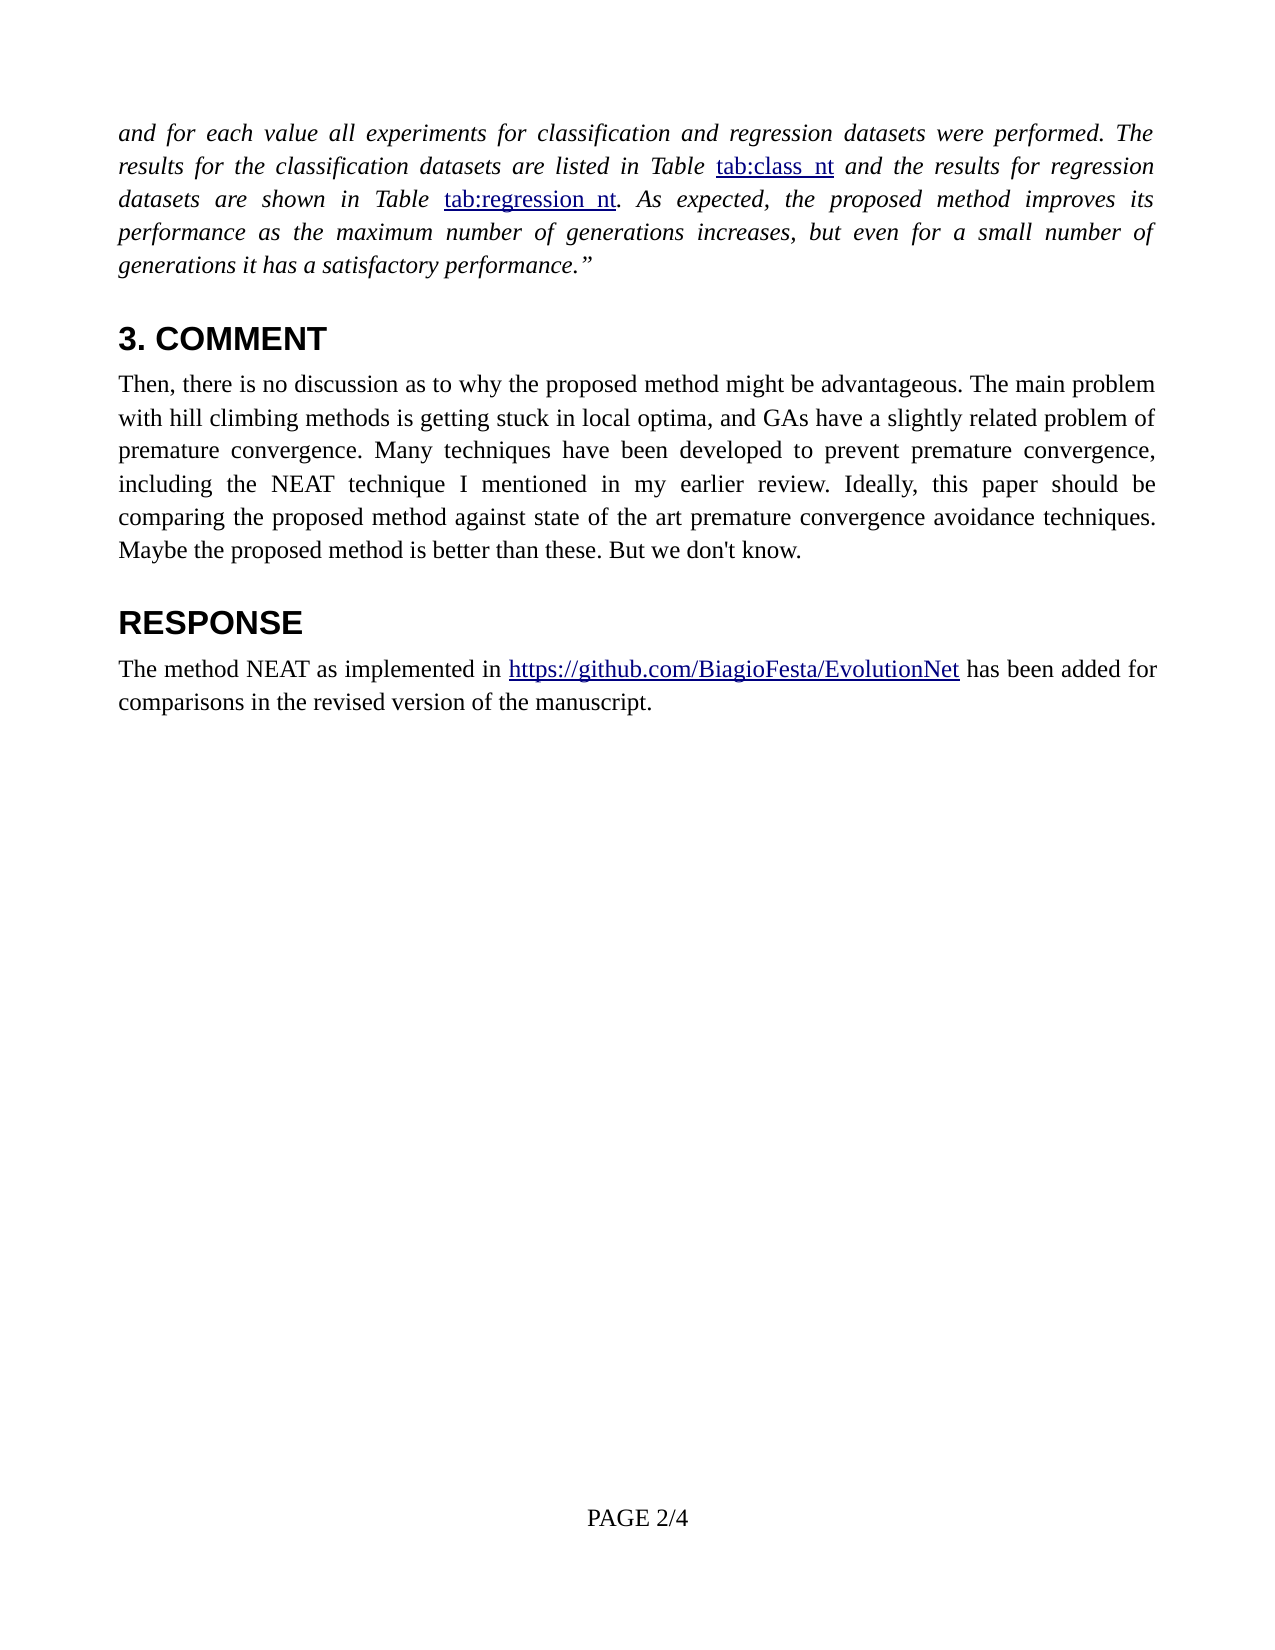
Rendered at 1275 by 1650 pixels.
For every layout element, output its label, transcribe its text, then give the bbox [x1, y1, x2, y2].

text and for each value all experiments for classification and regression datasets were performed. The results for the classification datasets are listed in Table tab:class_nt and the results for regression datasets are shown in Table tab:regression_nt. As expected, the proposed method improves its performance as the maximum number of generations increases, but even for a small number of generations it has a satisfactory performance.” [118, 118, 1157, 279]
text The method NEAT as implemented in https://github.com/BiagioFesta/EvolutionNet has been added for comparisons in the revised version of the manuscript. [118, 654, 1157, 716]
subtitle RESPONSE [118, 603, 1157, 642]
subtitle 3. COMMENT [118, 319, 1157, 357]
text Then, there is no discussion as to why the proposed method might be advantageous. The main problem with hill climbing methods is getting stuck in local optima, and GAs have a slightly related problem of premature convergence. Many techniques have been developed to prevent premature convergence, including the NEAT technique I mentioned in my earlier review. Ideally, this paper should be comparing the proposed method against state of the art premature convergence avoidance techniques. Maybe the proposed method is better than these. But we don't know. [118, 369, 1157, 563]
